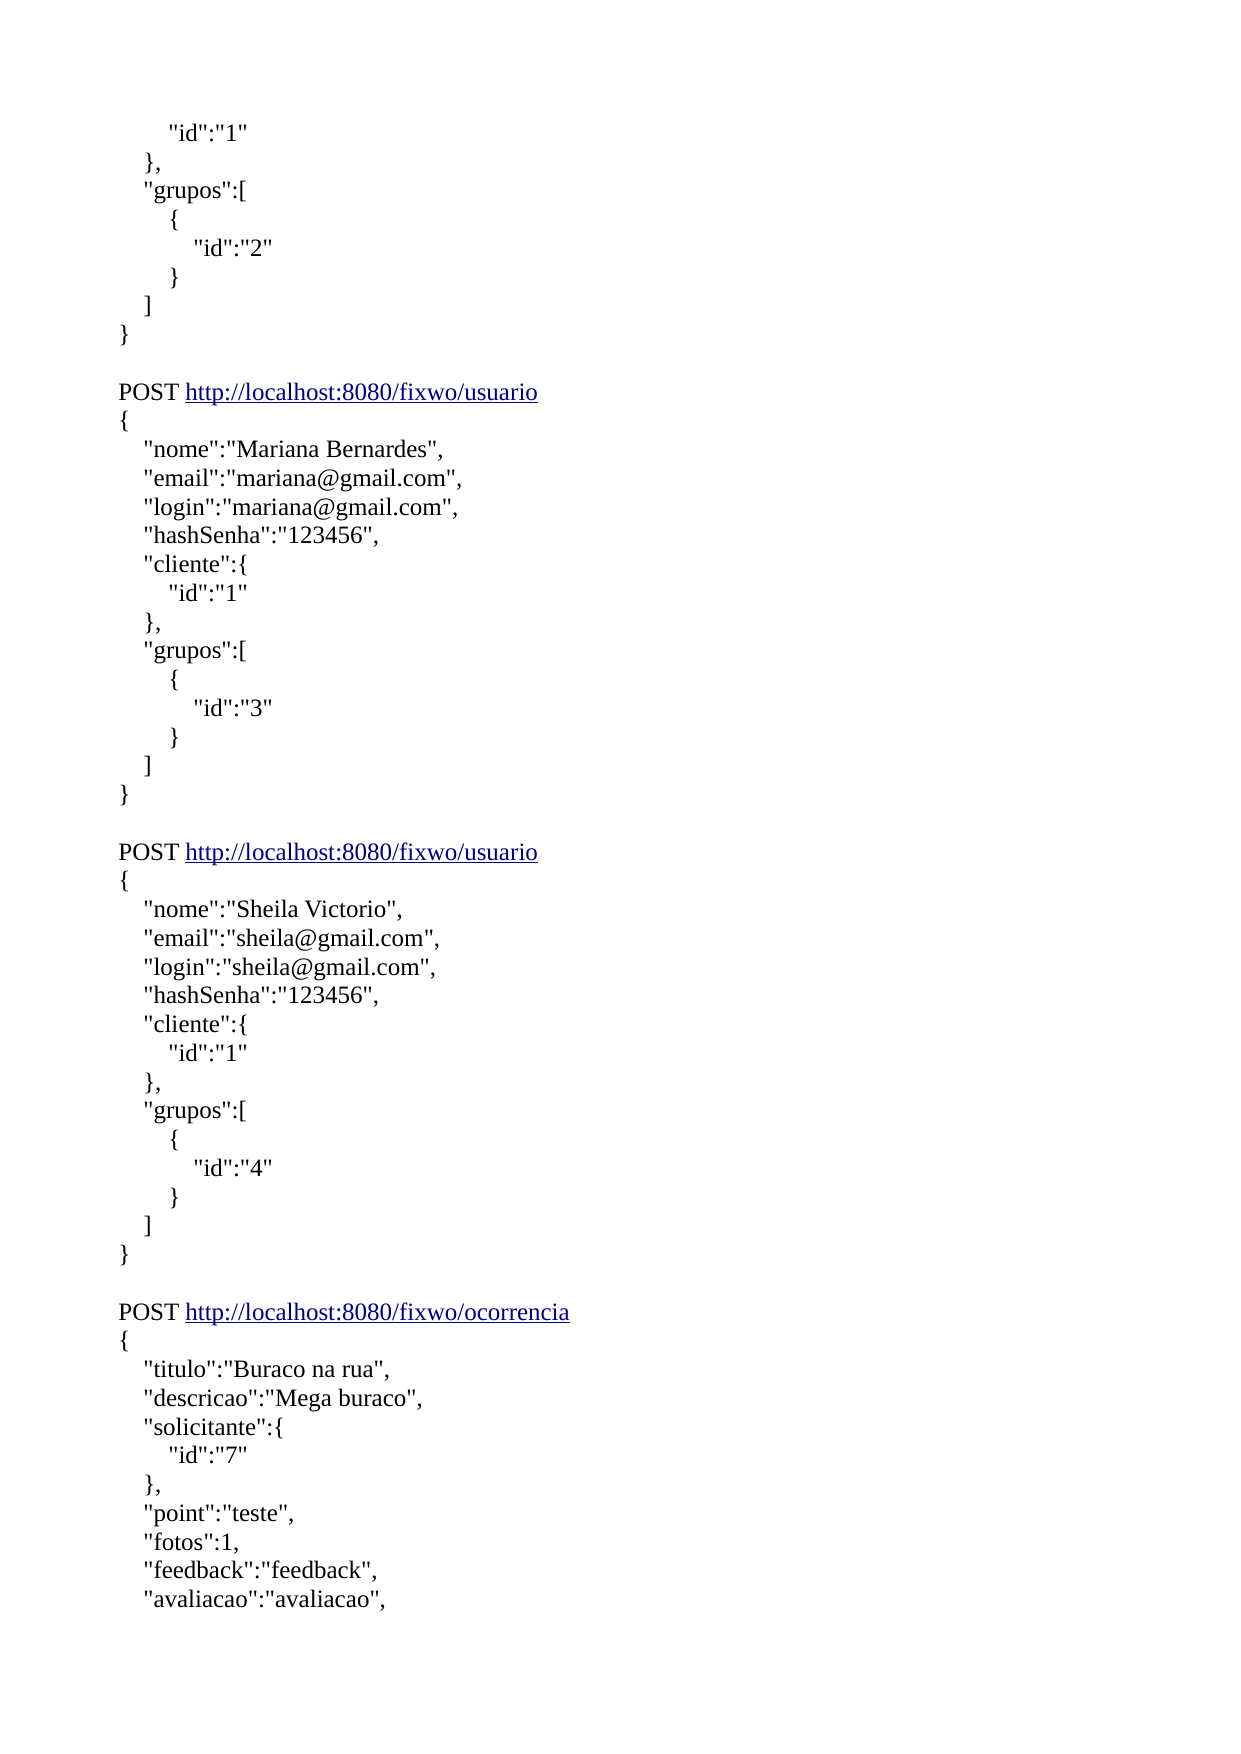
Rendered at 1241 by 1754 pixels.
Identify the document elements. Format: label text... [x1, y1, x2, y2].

text "solicitante":{ [118, 1412, 1122, 1441]
text "hashSenha":"123456", [118, 521, 1122, 549]
text "grupos":[ [118, 176, 1122, 204]
text "fotos":1, [118, 1527, 1122, 1556]
text { [118, 1124, 1122, 1153]
text { [118, 204, 1122, 233]
text "id":"7" [118, 1441, 1122, 1469]
text "id":"1" [118, 1038, 1122, 1067]
text "descricao":"Mega buraco", [118, 1383, 1122, 1412]
text "id":"3" [118, 693, 1122, 722]
text POST http://localhost:8080/fixwo/usuario [118, 837, 1122, 866]
text }, [118, 607, 1122, 636]
text "login":"mariana@gmail.com", [118, 492, 1122, 521]
text ] [118, 1211, 1122, 1239]
text } [118, 262, 1122, 291]
text } [118, 779, 1122, 808]
text "login":"sheila@gmail.com", [118, 952, 1122, 981]
text "nome":"Sheila Victorio", [118, 894, 1122, 923]
text }, [118, 147, 1122, 176]
text }, [118, 1469, 1122, 1498]
text ] [118, 751, 1122, 779]
text { [118, 1326, 1122, 1354]
text } [118, 319, 1122, 348]
text "nome":"Mariana Bernardes", [118, 434, 1122, 463]
text "grupos":[ [118, 636, 1122, 664]
text "titulo":"Buraco na rua", [118, 1354, 1122, 1383]
text POST http://localhost:8080/fixwo/ocorrencia [118, 1297, 1122, 1326]
text } [118, 1239, 1122, 1268]
text } [118, 1182, 1122, 1211]
text "feedback":"feedback", [118, 1556, 1122, 1584]
text }, [118, 1067, 1122, 1096]
text "id":"4" [118, 1153, 1122, 1182]
text "id":"2" [118, 233, 1122, 262]
text "cliente":{ [118, 549, 1122, 578]
text "email":"sheila@gmail.com", [118, 923, 1122, 952]
text "cliente":{ [118, 1009, 1122, 1038]
text "avaliacao":"avaliacao", [118, 1584, 1122, 1613]
text POST http://localhost:8080/fixwo/usuario [118, 377, 1122, 406]
text { [118, 664, 1122, 693]
text ] [118, 291, 1122, 319]
text "grupos":[ [118, 1096, 1122, 1124]
text "point":"teste", [118, 1498, 1122, 1527]
text { [118, 406, 1122, 434]
text "email":"mariana@gmail.com", [118, 463, 1122, 492]
text "hashSenha":"123456", [118, 981, 1122, 1009]
text { [118, 866, 1122, 894]
text } [118, 722, 1122, 751]
text "id":"1" [118, 578, 1122, 607]
text "id":"1" [118, 118, 1122, 147]
